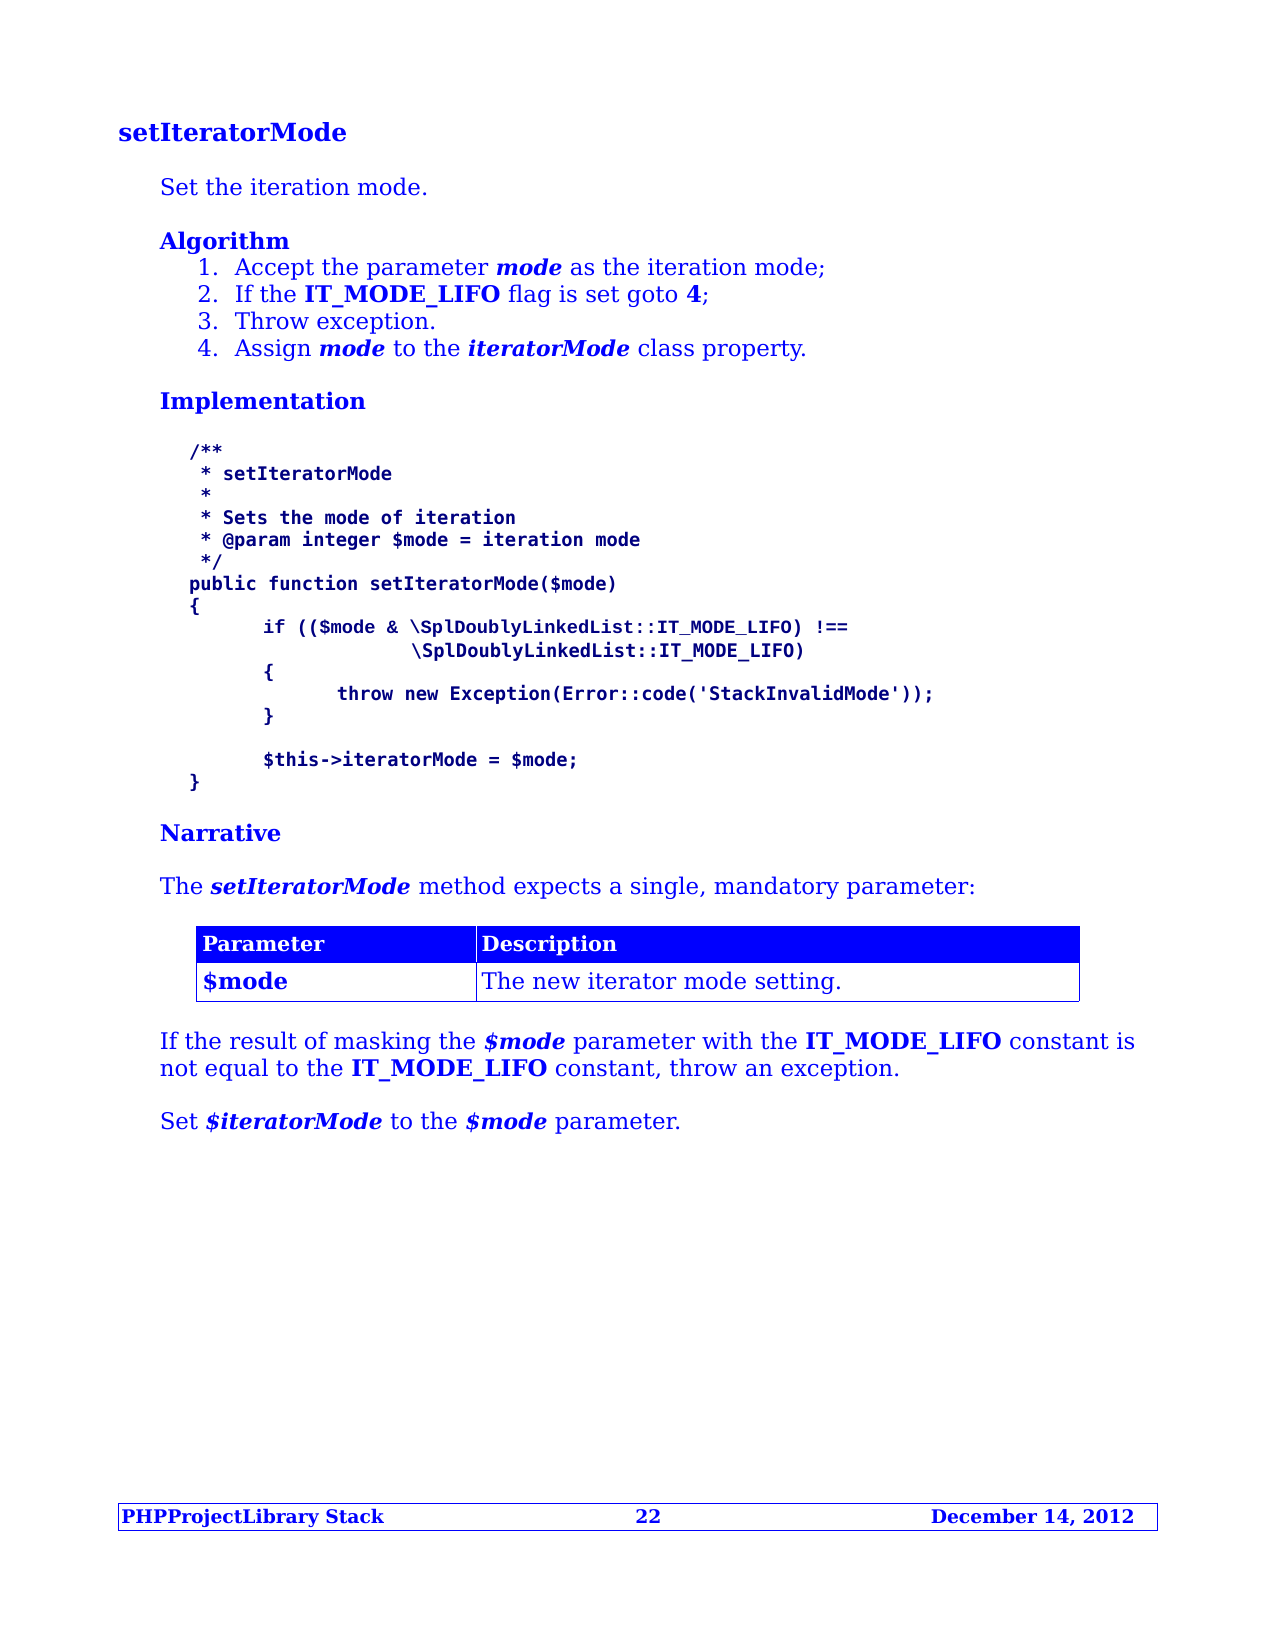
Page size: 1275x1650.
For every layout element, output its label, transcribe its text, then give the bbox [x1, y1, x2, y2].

list if (($mode & \SplDoublyLinkedList::IT_MODE_LIFO) !== [189, 617, 1157, 639]
table_header Parameter [197, 927, 476, 962]
list If the IT_MODE_LIFO flag is set goto 4; [197, 281, 1157, 308]
list throw new Exception(Error::code('StackInvalidMode')); [189, 683, 1157, 705]
table_header Description [477, 927, 1079, 962]
text Narrative [159, 819, 1157, 846]
text Implementation [159, 388, 1157, 415]
list { [189, 661, 1157, 683]
list * Sets the mode of iteration [189, 507, 1157, 529]
list Assign mode to the iteratorMode class property. [197, 335, 1157, 361]
list * @param integer $mode = iteration mode [189, 529, 1157, 551]
list \SplDoublyLinkedList::IT_MODE_LIFO) [189, 639, 1157, 661]
list public function setIteratorMode($mode) [189, 573, 1157, 595]
list } [189, 771, 1157, 793]
list /** [189, 442, 1157, 463]
text Algorithm [159, 227, 1157, 254]
list Accept the parameter mode as the iteration mode; [197, 254, 1157, 281]
text Set the iteration mode. [159, 174, 1157, 201]
text Set $iteratorMode to the $mode parameter. [159, 1108, 1157, 1135]
table_cell The new iterator mode setting. [477, 963, 1079, 1001]
list $this->iteratorMode = $mode; [189, 749, 1157, 771]
list */ [189, 551, 1157, 573]
text The setIteratorMode method expects a single, mandatory parameter: [159, 873, 1157, 899]
text If the result of masking the $mode parameter with the IT_MODE_LIFO constant is not equal to the IT_MODE_LIFO constant, throw an exception. [159, 1027, 1157, 1081]
table_cell $mode [197, 963, 476, 1001]
list { [189, 595, 1157, 617]
title setIteratorMode [118, 118, 1157, 147]
list * [189, 485, 1157, 507]
list Throw exception. [197, 308, 1157, 335]
list * setIteratorMode [189, 463, 1157, 485]
list } [189, 705, 1157, 727]
